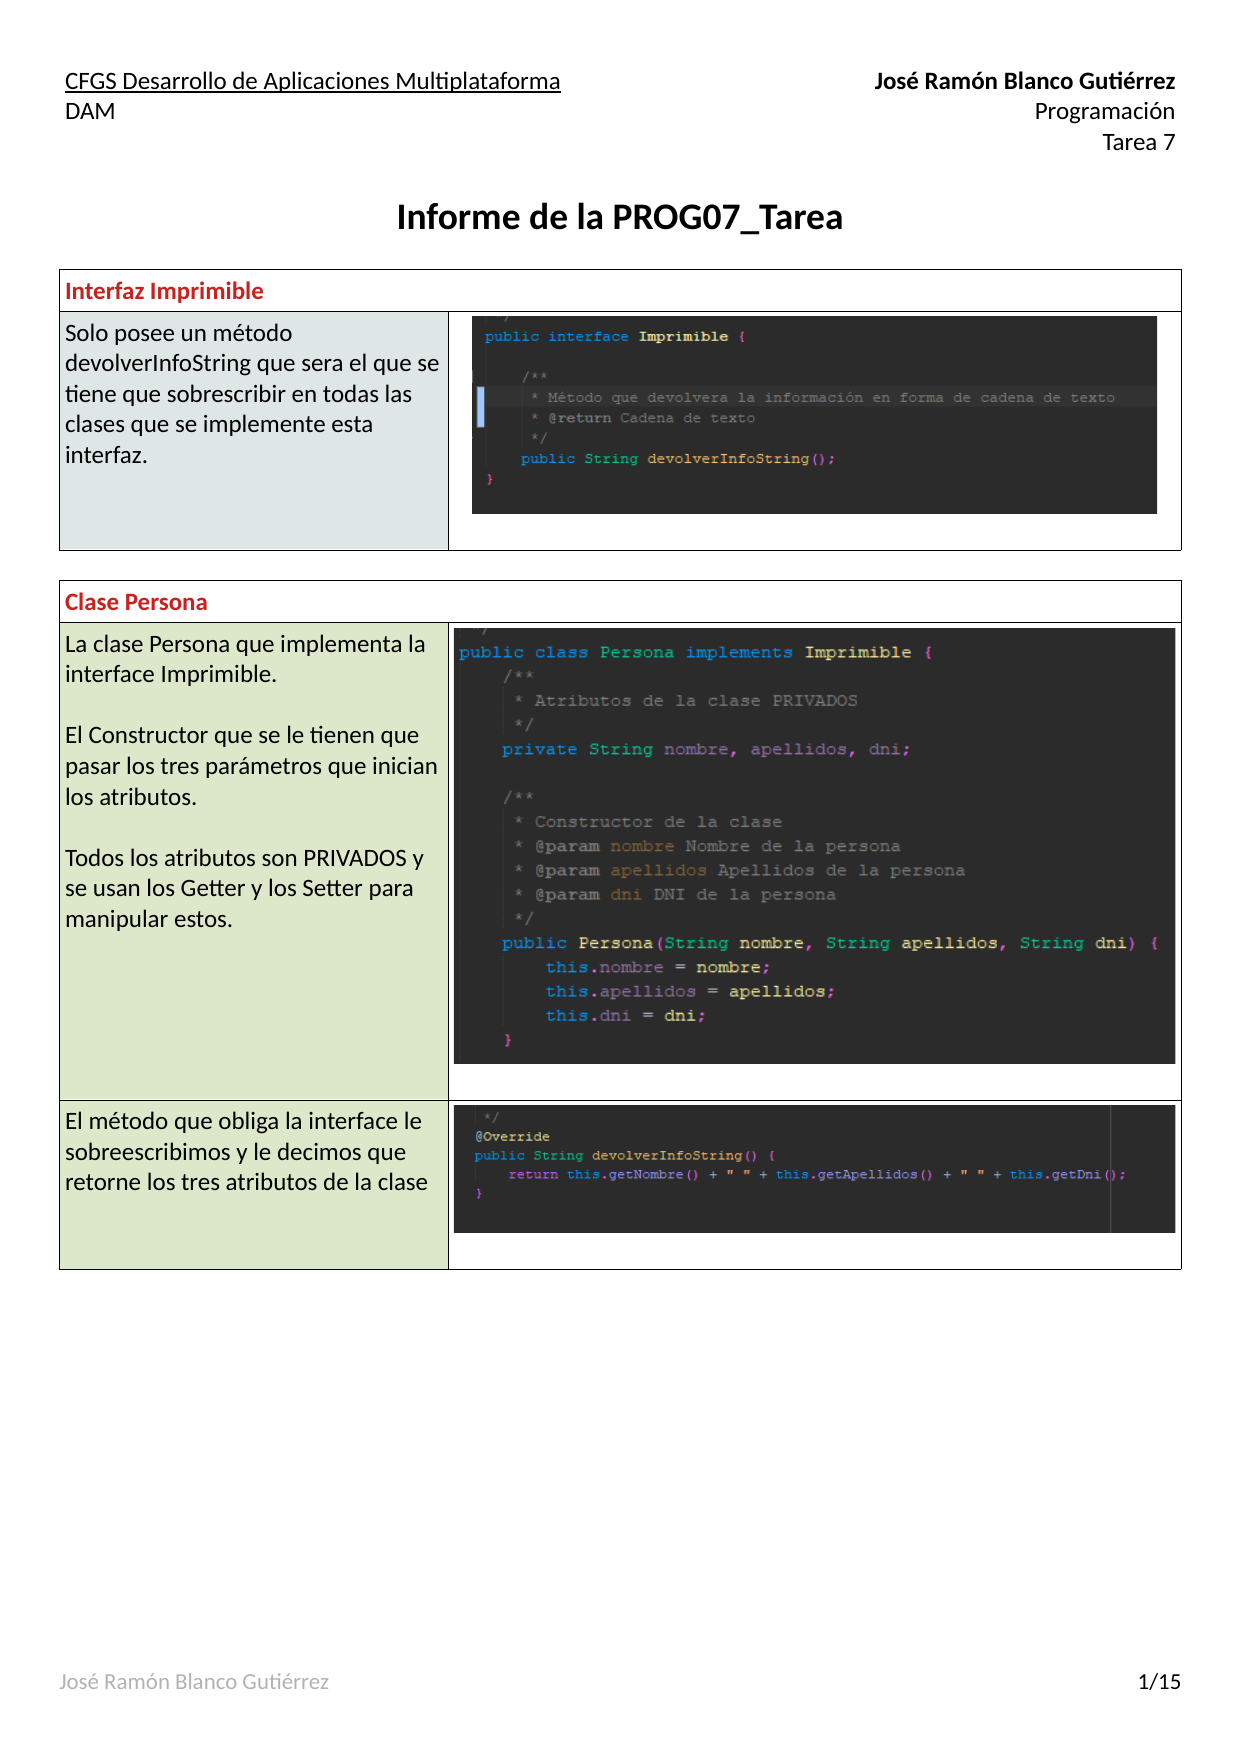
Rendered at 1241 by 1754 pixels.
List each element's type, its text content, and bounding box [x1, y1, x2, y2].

table_header José Ramón Blanco Gutiérrez Programación Tarea 7 [620, 59, 1181, 162]
table_cell [449, 1101, 1181, 1269]
table_header Clase Persona [60, 581, 1181, 622]
table_cell Solo posee un método devolverInfoString que sera el que se tiene que sobrescribir en todas las clases que se implemente esta interfaz. [60, 312, 448, 549]
picture [472, 316, 1158, 514]
picture [453, 628, 1176, 1064]
table_cell El método que obliga la interface le sobreescribimos y le decimos que retorne los tres atributos de la clase [60, 1101, 448, 1269]
picture [453, 1105, 1176, 1233]
table_cell La clase Persona que implementa la interface Imprimible. El Constructor que se le tienen que pasar los tres parámetros que inician los atributos. Todos los atributos son PRIVADOS y se usan los Getter y los Setter para manipular estos. [60, 623, 448, 1099]
text Informe de la PROG07_Tarea [59, 193, 1181, 238]
table_header Interfaz Imprimible [60, 270, 1181, 311]
table_cell [449, 623, 1181, 1099]
table_cell [449, 312, 1181, 549]
table_header CFGS Desarrollo de Aplicaciones Multiplataforma DAM [59, 59, 620, 162]
